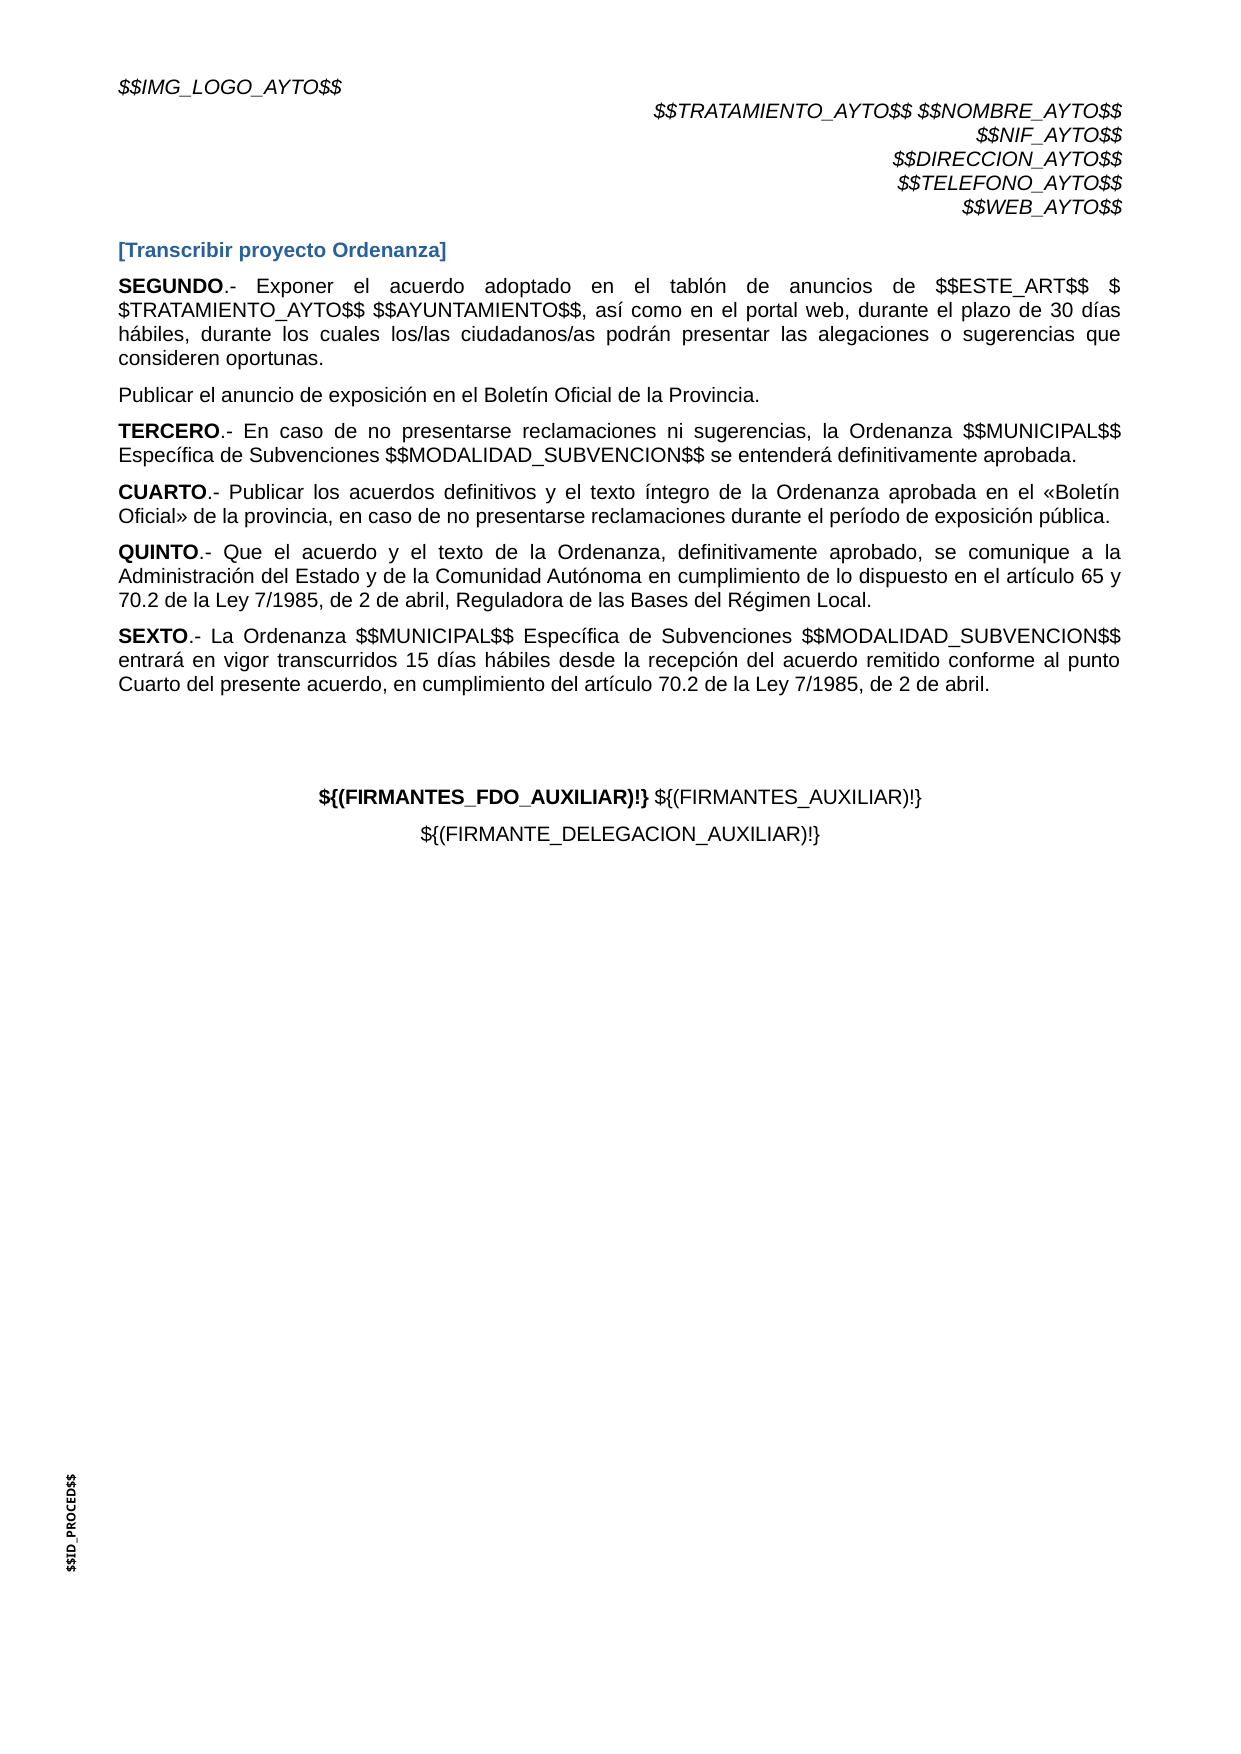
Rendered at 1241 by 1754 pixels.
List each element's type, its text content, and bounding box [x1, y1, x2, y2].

text SEGUNDO.- Exponer el acuerdo adoptado en el tablón de anuncios de $$ESTE_ART$$ $$TRATAMIENTO_AYTO$$ $$AYUNTAMIENTO$$, así como en el portal web, durante el plazo de 30 días hábiles, durante los cuales los/las ciudadanos/as podrán presentar las alegaciones o sugerencias que consideren oportunas. [118, 274, 1122, 370]
text [#if FIRMANTES!?length > 1] [#assign FIRMANTES_FDO_AUXILIAR="Fdo:"] [#assign FIRMANTES_AUXILIAR=FIRMANTES] [#else] [#assign FIRMANTES_FDO_AUXILIAR="Fdo:"] [#assign FIRMANTES_AUXILIAR="El/La Alcalde/sa"] [/#if] [#if FIRMANTE_DELEGACION!?length > 1] [#assign FIRMANTE_DELEGACION_AUXILIAR=FIRMANTE_DELEGACION] [/#if]${(FIRMANTES_FDO_AUXILIAR)!} ${(FIRMANTES_AUXILIAR)!} [118, 785, 1122, 809]
text Publicar el anuncio de exposición en el Boletín Oficial de la Provincia. [118, 383, 1122, 407]
text [Transcribir proyecto Ordenanza] [118, 238, 1122, 262]
text TERCERO.- En caso de no presentarse reclamaciones ni sugerencias, la Ordenanza $$MUNICIPAL$$ Específica de Subvenciones $$MODALIDAD_SUBVENCION$$ se entenderá definitivamente aprobada. [118, 419, 1122, 467]
text CUARTO.- Publicar los acuerdos definitivos y el texto íntegro de la Ordenanza aprobada en el «Boletín Oficial» de la provincia, en caso de no presentarse reclamaciones durante el período de exposición pública. [118, 479, 1122, 527]
text ${(FIRMANTE_DELEGACION_AUXILIAR)!} [118, 821, 1122, 845]
text SEXTO.- La Ordenanza $$MUNICIPAL$$ Específica de Subvenciones $$MODALIDAD_SUBVENCION$$ entrará en vigor transcurridos 15 días hábiles desde la recepción del acuerdo remitido conforme al punto Cuarto del presente acuerdo, en cumplimiento del artículo 70.2 de la Ley 7/1985, de 2 de abril. [118, 624, 1122, 696]
text QUINTO.- Que el acuerdo y el texto de la Ordenanza, definitivamente aprobado, se comunique a la Administración del Estado y de la Comunidad Autónoma en cumplimiento de lo dispuesto en el artículo 65 y 70.2 de la Ley 7/1985, de 2 de abril, Reguladora de las Bases del Régimen Local. [118, 540, 1122, 612]
